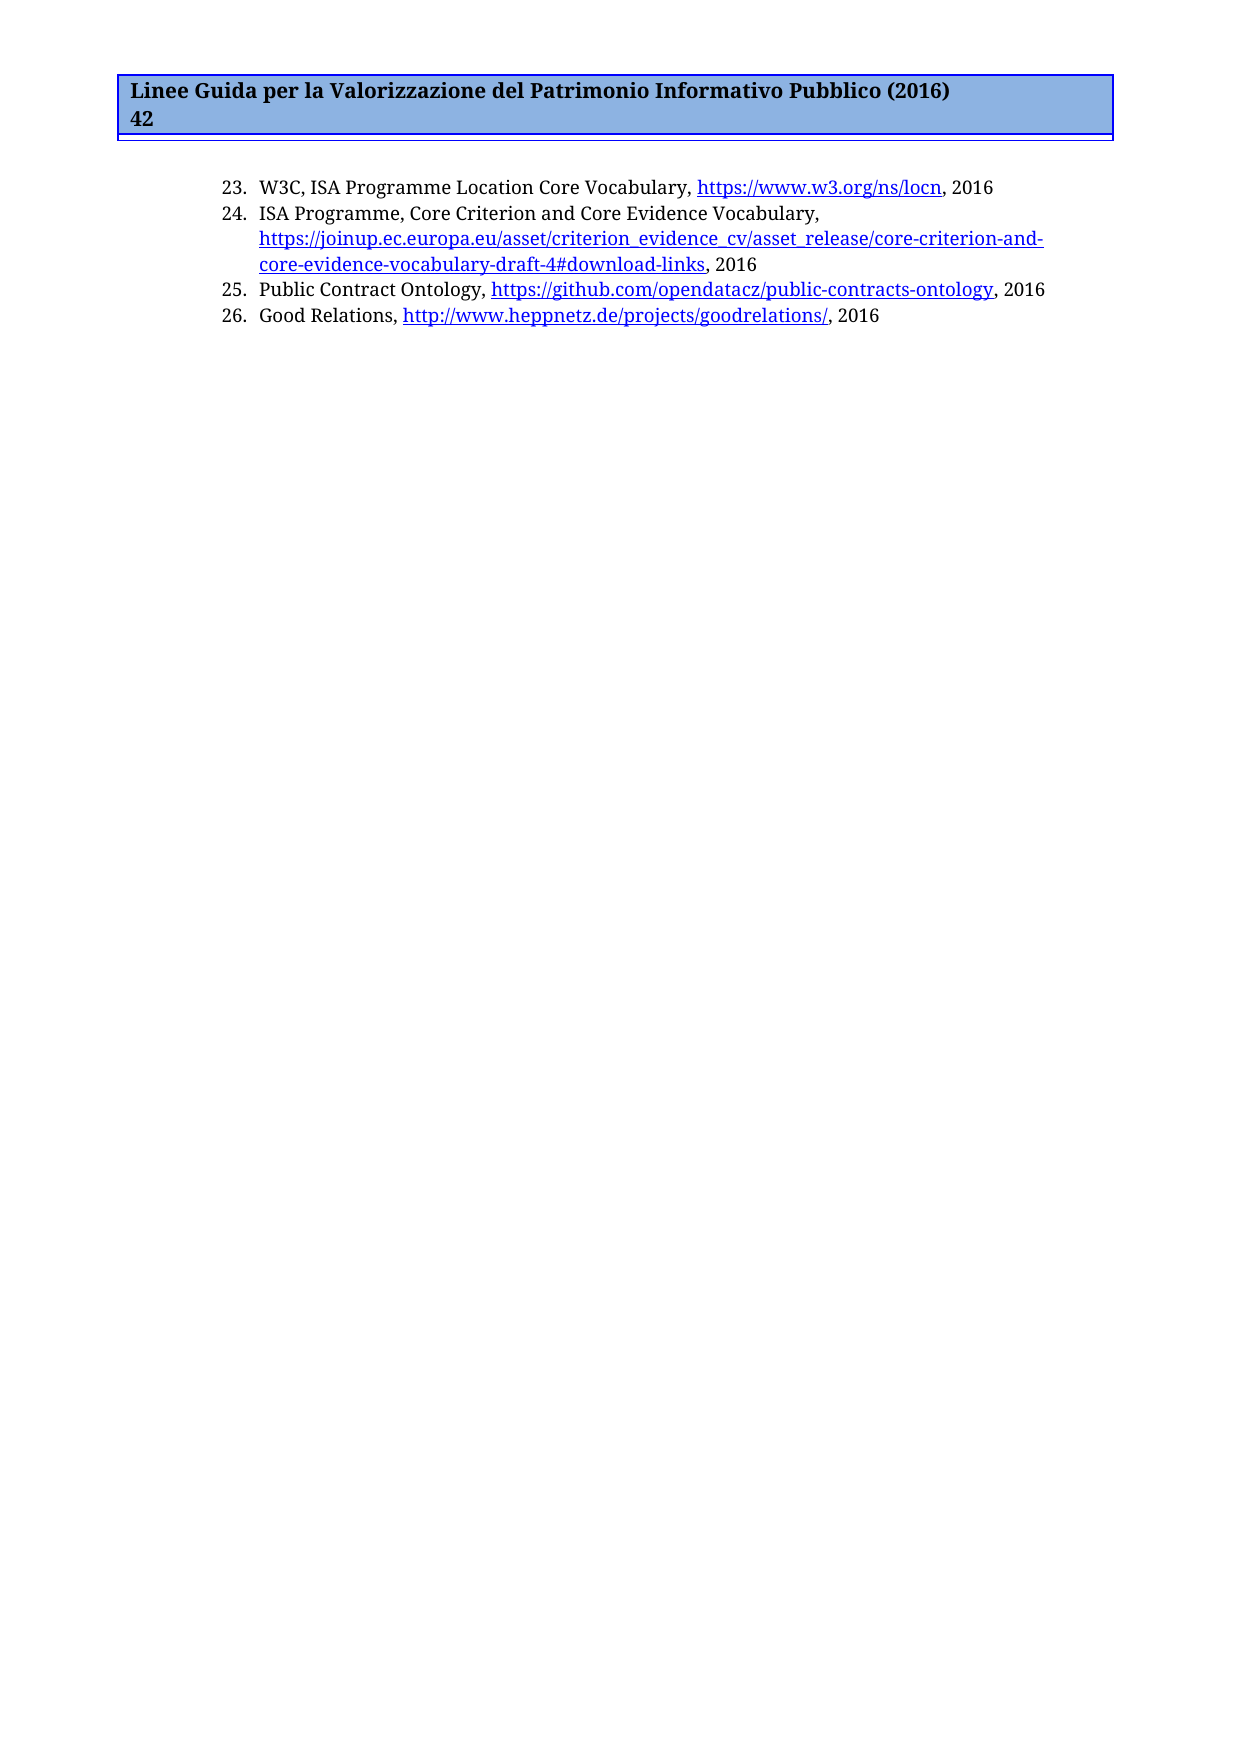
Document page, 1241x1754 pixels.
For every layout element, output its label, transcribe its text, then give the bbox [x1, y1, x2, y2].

list Public Contract Ontology, https://github.com/opendatacz/public-contracts-ontology, 2016 [221, 276, 1079, 302]
list W3C, ISA Programme Location Core Vocabulary, https://www.w3.org/ns/locn, 2016 [221, 174, 1079, 200]
list ISA Programme, Core Criterion and Core Evidence Vocabulary, https://joinup.ec.europa.eu/asset/criterion_evidence_cv/asset_release/core-criterion-and-core-evidence-vocabulary-draft-4#download-links, 2016 [221, 200, 1079, 276]
list Good Relations, http://www.heppnetz.de/projects/goodrelations/, 2016 [221, 302, 1079, 327]
